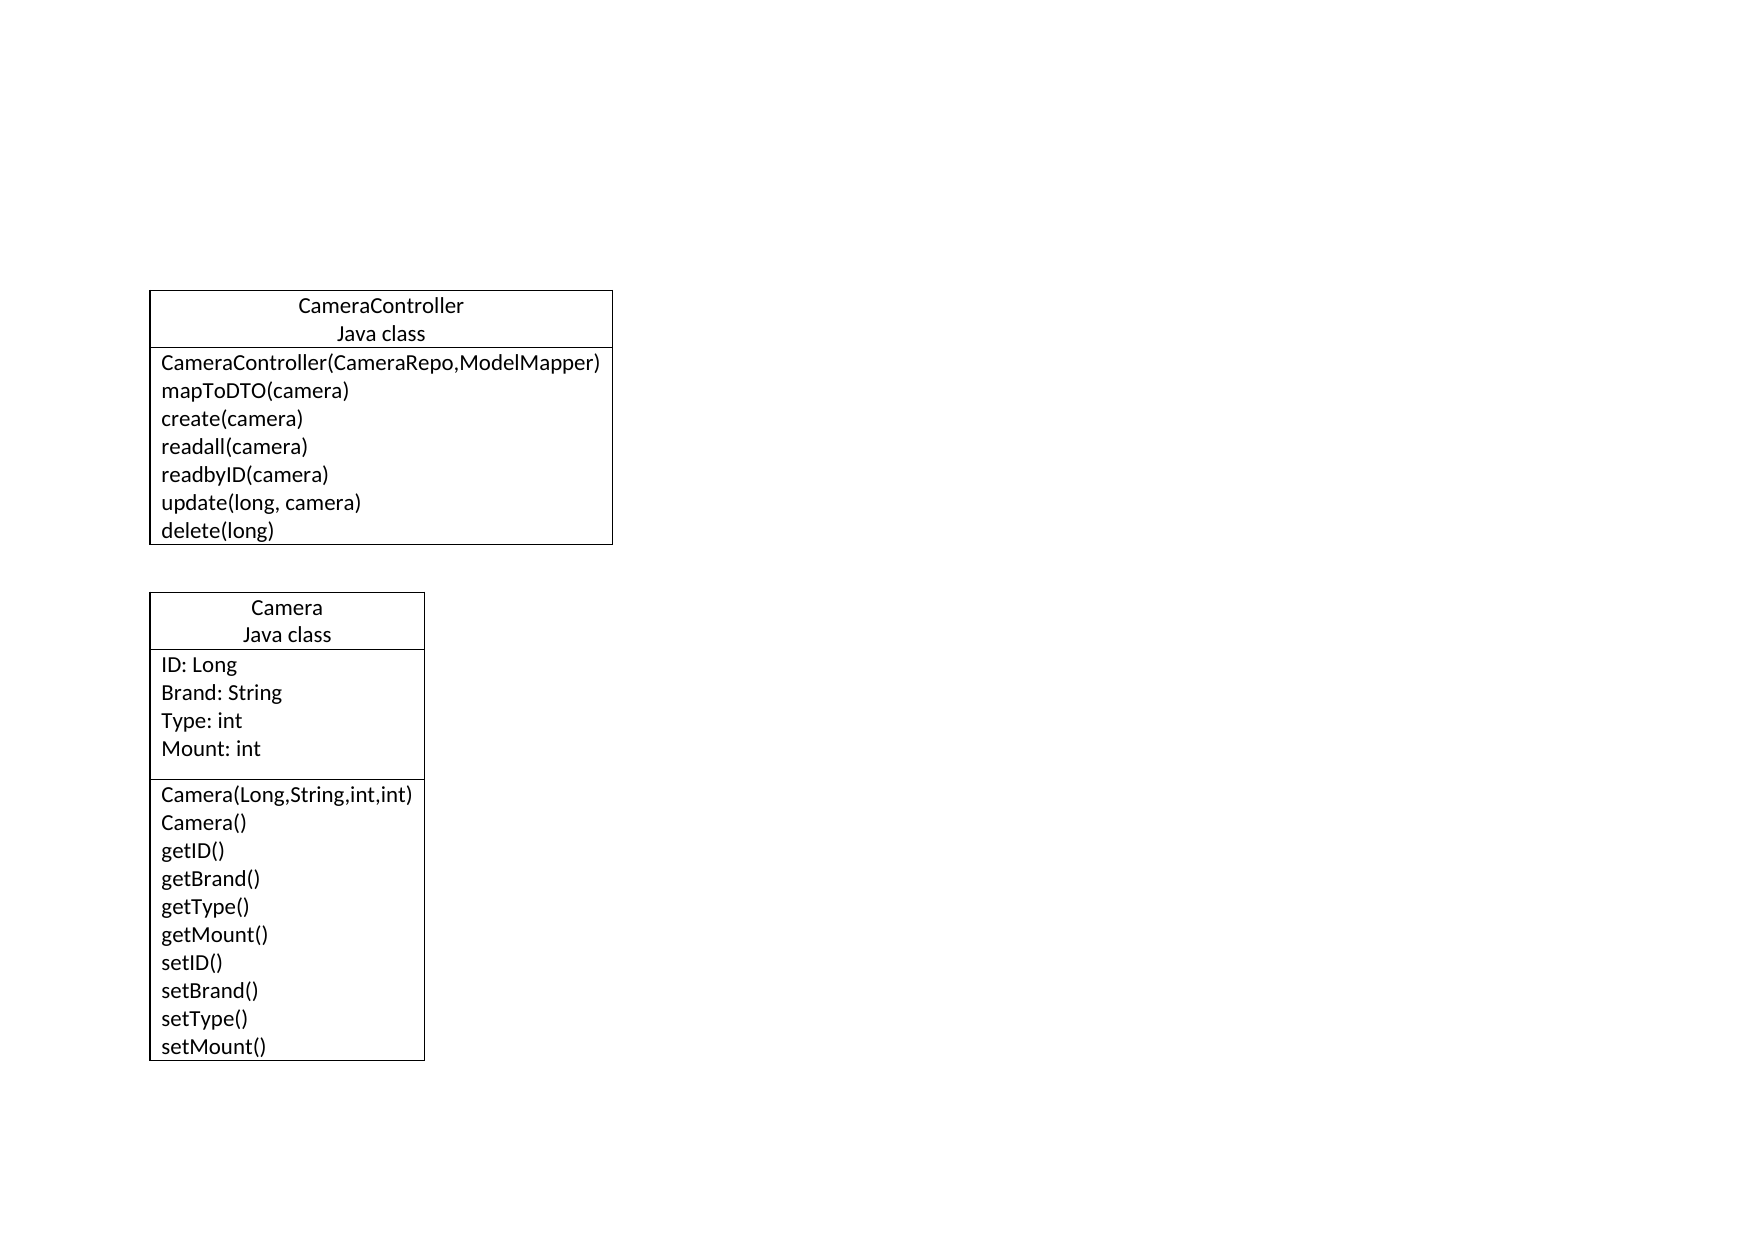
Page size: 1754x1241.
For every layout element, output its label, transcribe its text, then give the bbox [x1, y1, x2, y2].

table_cell CameraController(CameraRepo,ModelMapper) mapToDTO(camera) create(camera) readall(camera) readbyID(camera) update(long, camera) delete(long) [151, 348, 612, 544]
table_cell Camera(Long,String,int,int) Camera() getID() getBrand() getType() getMount() setID() setBrand() setType() setMount() [151, 780, 424, 1060]
table_header CameraController Java class [151, 291, 612, 347]
table_header Camera Java class [151, 593, 424, 649]
table_cell ID: Long Brand: String Type: int Mount: int [151, 650, 424, 779]
